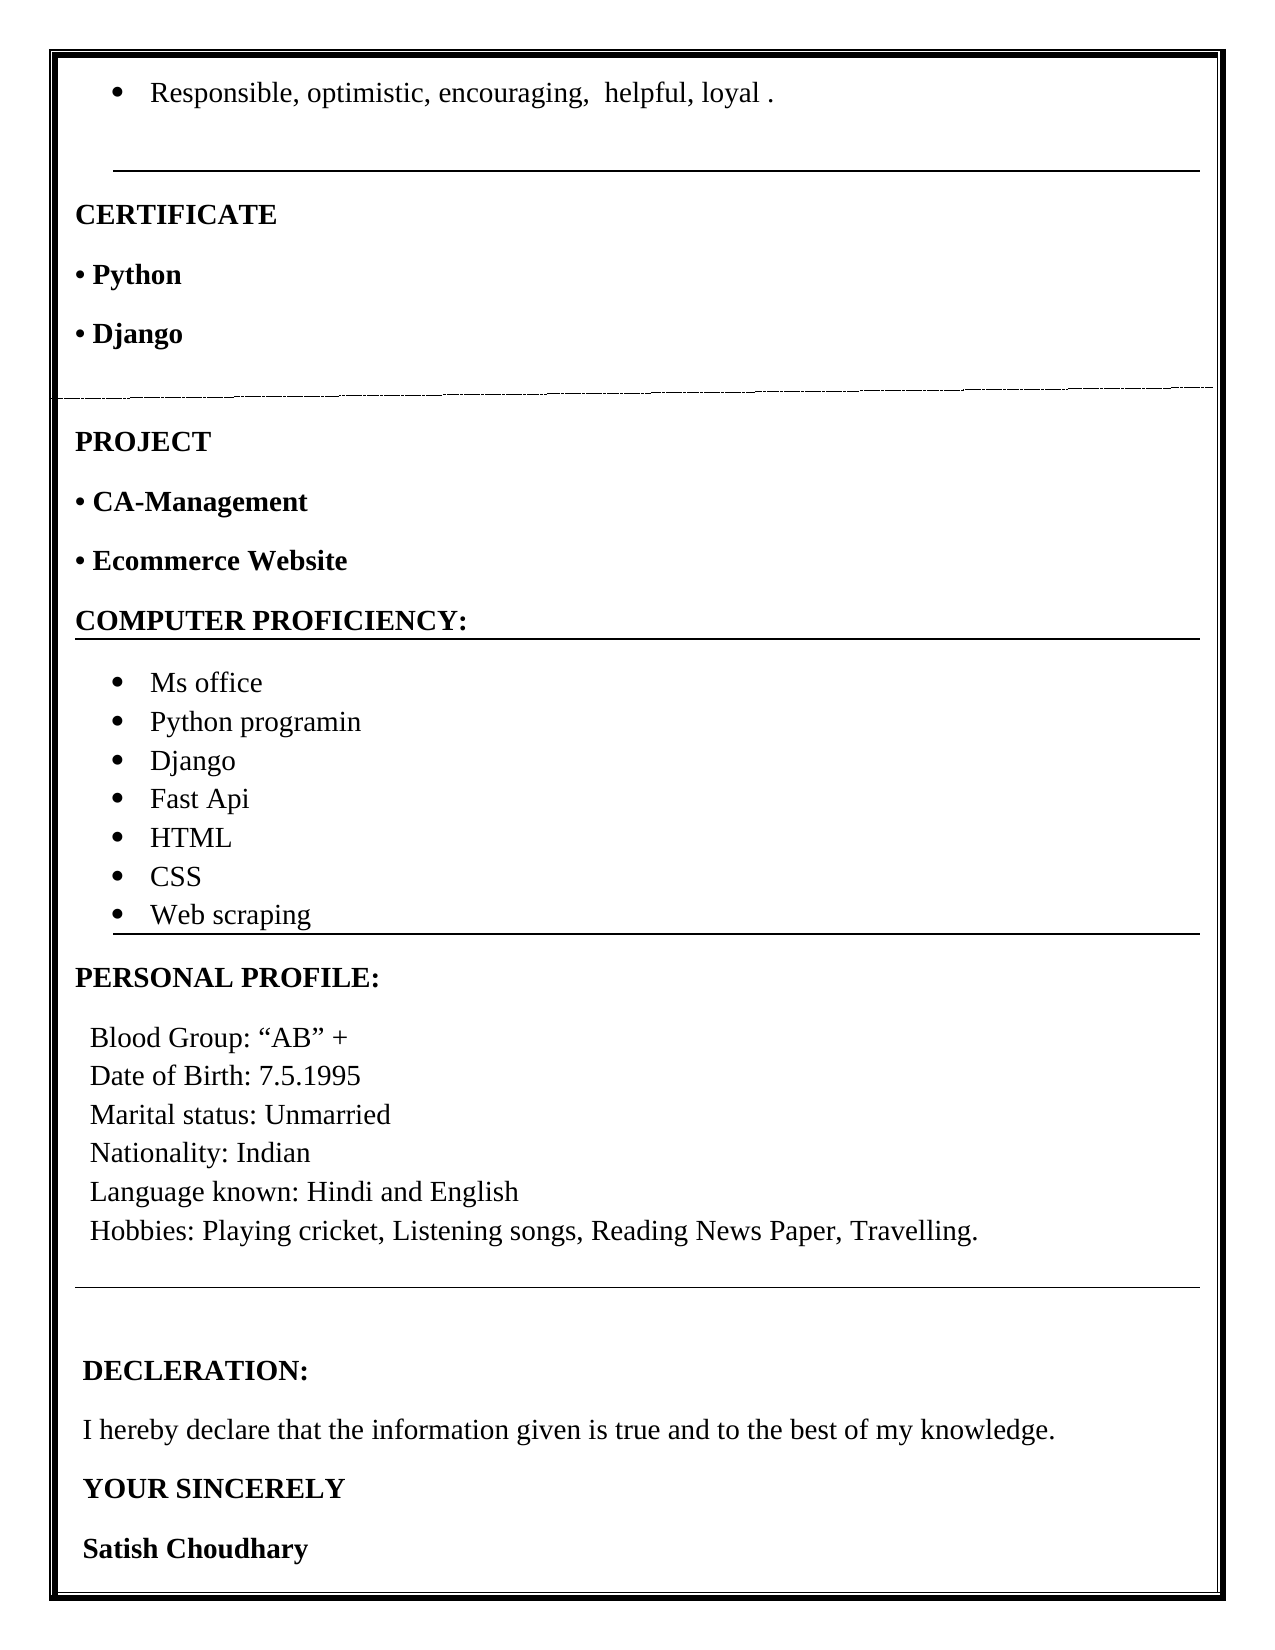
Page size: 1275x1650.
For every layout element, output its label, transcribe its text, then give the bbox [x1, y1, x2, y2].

text • CA-Management [75, 484, 1200, 517]
list HTML [112, 820, 1200, 854]
text PROJECT [75, 424, 1200, 458]
text Nationality: Indian [75, 1136, 1200, 1169]
text • Ecommerce Website [75, 543, 1200, 577]
text COMPUTER PROFICIENCY: [75, 603, 1200, 638]
text CERTIFICATE [75, 197, 1200, 231]
text Hobbies: Playing cricket, Listening songs, Reading News Paper, Travelling. [75, 1213, 1200, 1246]
text Language known: Hindi and English [75, 1174, 1200, 1208]
text Blood Group: “AB” + [75, 1020, 1200, 1053]
list Web scraping [112, 897, 1200, 935]
text I hereby declare that the information given is true and to the best of my knowledge. [75, 1412, 1200, 1446]
text Date of Birth: 7.5.1995 [75, 1058, 1200, 1092]
list CSS [112, 859, 1200, 892]
list Responsible, optimistic, encouraging, helpful, loyal . [112, 75, 1200, 109]
list Django [112, 743, 1200, 777]
text • Python [75, 257, 1200, 290]
text • Django [75, 316, 1200, 350]
text YOUR SINCERELY [75, 1472, 1200, 1505]
list Ms office [112, 666, 1200, 699]
list Python programin [112, 704, 1200, 738]
text Marital status: Unmarried [75, 1097, 1200, 1131]
text PERSONAL PROFILE: [75, 961, 1200, 994]
list Fast Api [112, 782, 1200, 815]
text Satish Choudhary [75, 1531, 1200, 1564]
text DECLERATION: [75, 1353, 1200, 1386]
